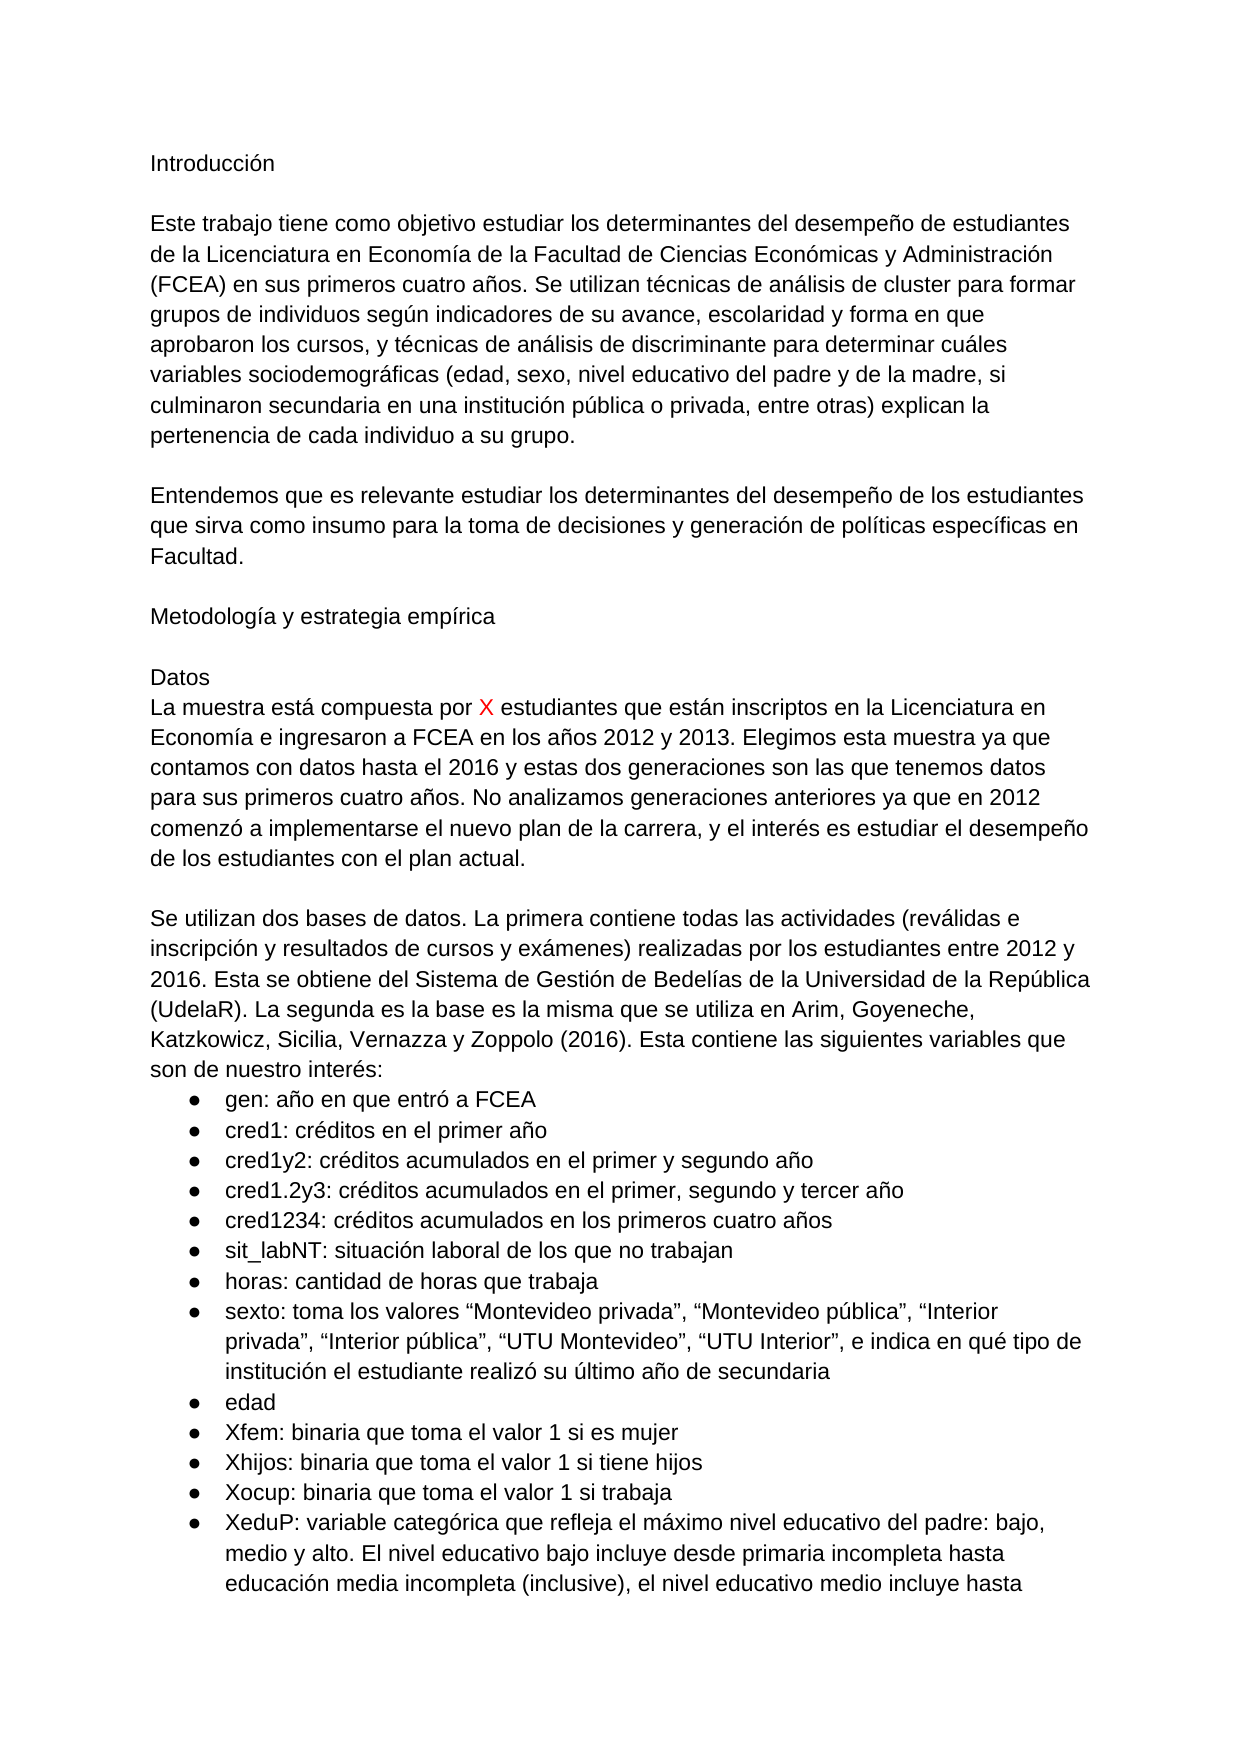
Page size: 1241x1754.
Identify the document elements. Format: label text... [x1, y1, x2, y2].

list XeduP: variable categórica que refleja el máximo nivel educativo del padre: bajo, medio y alto. El nivel educativo bajo incluye desde primaria incompleta hasta educación media incompleta (inclusive), el nivel educativo medio incluye hasta [187, 1509, 1090, 1596]
list edad [187, 1388, 1090, 1415]
list horas: cantidad de horas que trabaja [187, 1268, 1090, 1294]
list gen: año en que entró a FCEA [187, 1086, 1090, 1113]
list Xhijos: binaria que toma el valor 1 si tiene hijos [187, 1449, 1090, 1475]
text Datos [150, 663, 1090, 690]
list cred1: créditos en el primer año [187, 1117, 1090, 1143]
text Introducción [150, 150, 1090, 176]
text Se utilizan dos bases de datos. La primera contiene todas las actividades (reválidas e inscripción y resultados de cursos y exámenes) realizadas por los estudiantes entre 2012 y 2016. Esta se obtiene del Sistema de Gestión de Bedelías de la Universidad de la República (UdelaR). La segunda es la base es la misma que se utiliza en Arim, Goyeneche, Katzkowicz, Sicilia, Vernazza y Zoppolo (2016). Esta contiene las siguientes variables que son de nuestro interés: [150, 905, 1090, 1083]
text La muestra está compuesta por X estudiantes que están inscriptos en la Licenciatura en Economía e ingresaron a FCEA en los años 2012 y 2013. Elegimos esta muestra ya que contamos con datos hasta el 2016 y estas dos generaciones son las que tenemos datos para sus primeros cuatro años. No analizamos generaciones anteriores ya que en 2012 comenzó a implementarse el nuevo plan de la carrera, y el interés es estudiar el desempeño de los estudiantes con el plan actual. [150, 694, 1090, 871]
list Xocup: binaria que toma el valor 1 si trabaja [187, 1479, 1090, 1506]
list sexto: toma los valores “Montevideo privada”, “Montevideo pública”, “Interior privada”, “Interior pública”, “UTU Montevideo”, “UTU Interior”, e indica en qué tipo de institución el estudiante realizó su último año de secundaria [187, 1298, 1090, 1385]
list cred1.2y3: créditos acumulados en el primer, segundo y tercer año [187, 1177, 1090, 1203]
text Entendemos que es relevante estudiar los determinantes del desempeño de los estudiantes que sirva como insumo para la toma de decisiones y generación de políticas específicas en Facultad. [150, 482, 1090, 569]
list sit_labNT: situación laboral de los que no trabajan [187, 1237, 1090, 1264]
text Este trabajo tiene como objetivo estudiar los determinantes del desempeño de estudiantes de la Licenciatura en Economía de la Facultad de Ciencias Económicas y Administración (FCEA) en sus primeros cuatro años. Se utilizan técnicas de análisis de cluster para formar grupos de individuos según indicadores de su avance, escolaridad y forma en que aprobaron los cursos, y técnicas de análisis de discriminante para determinar cuáles variables sociodemográficas (edad, sexo, nivel educativo del padre y de la madre, si culminaron secundaria en una institución pública o privada, entre otras) explican la pertenencia de cada individuo a su grupo. [150, 210, 1090, 448]
list Xfem: binaria que toma el valor 1 si es mujer [187, 1419, 1090, 1445]
list cred1234: créditos acumulados en los primeros cuatro años [187, 1207, 1090, 1234]
text Metodología y estrategia empírica [150, 603, 1090, 629]
list cred1y2: créditos acumulados en el primer y segundo año [187, 1147, 1090, 1173]
